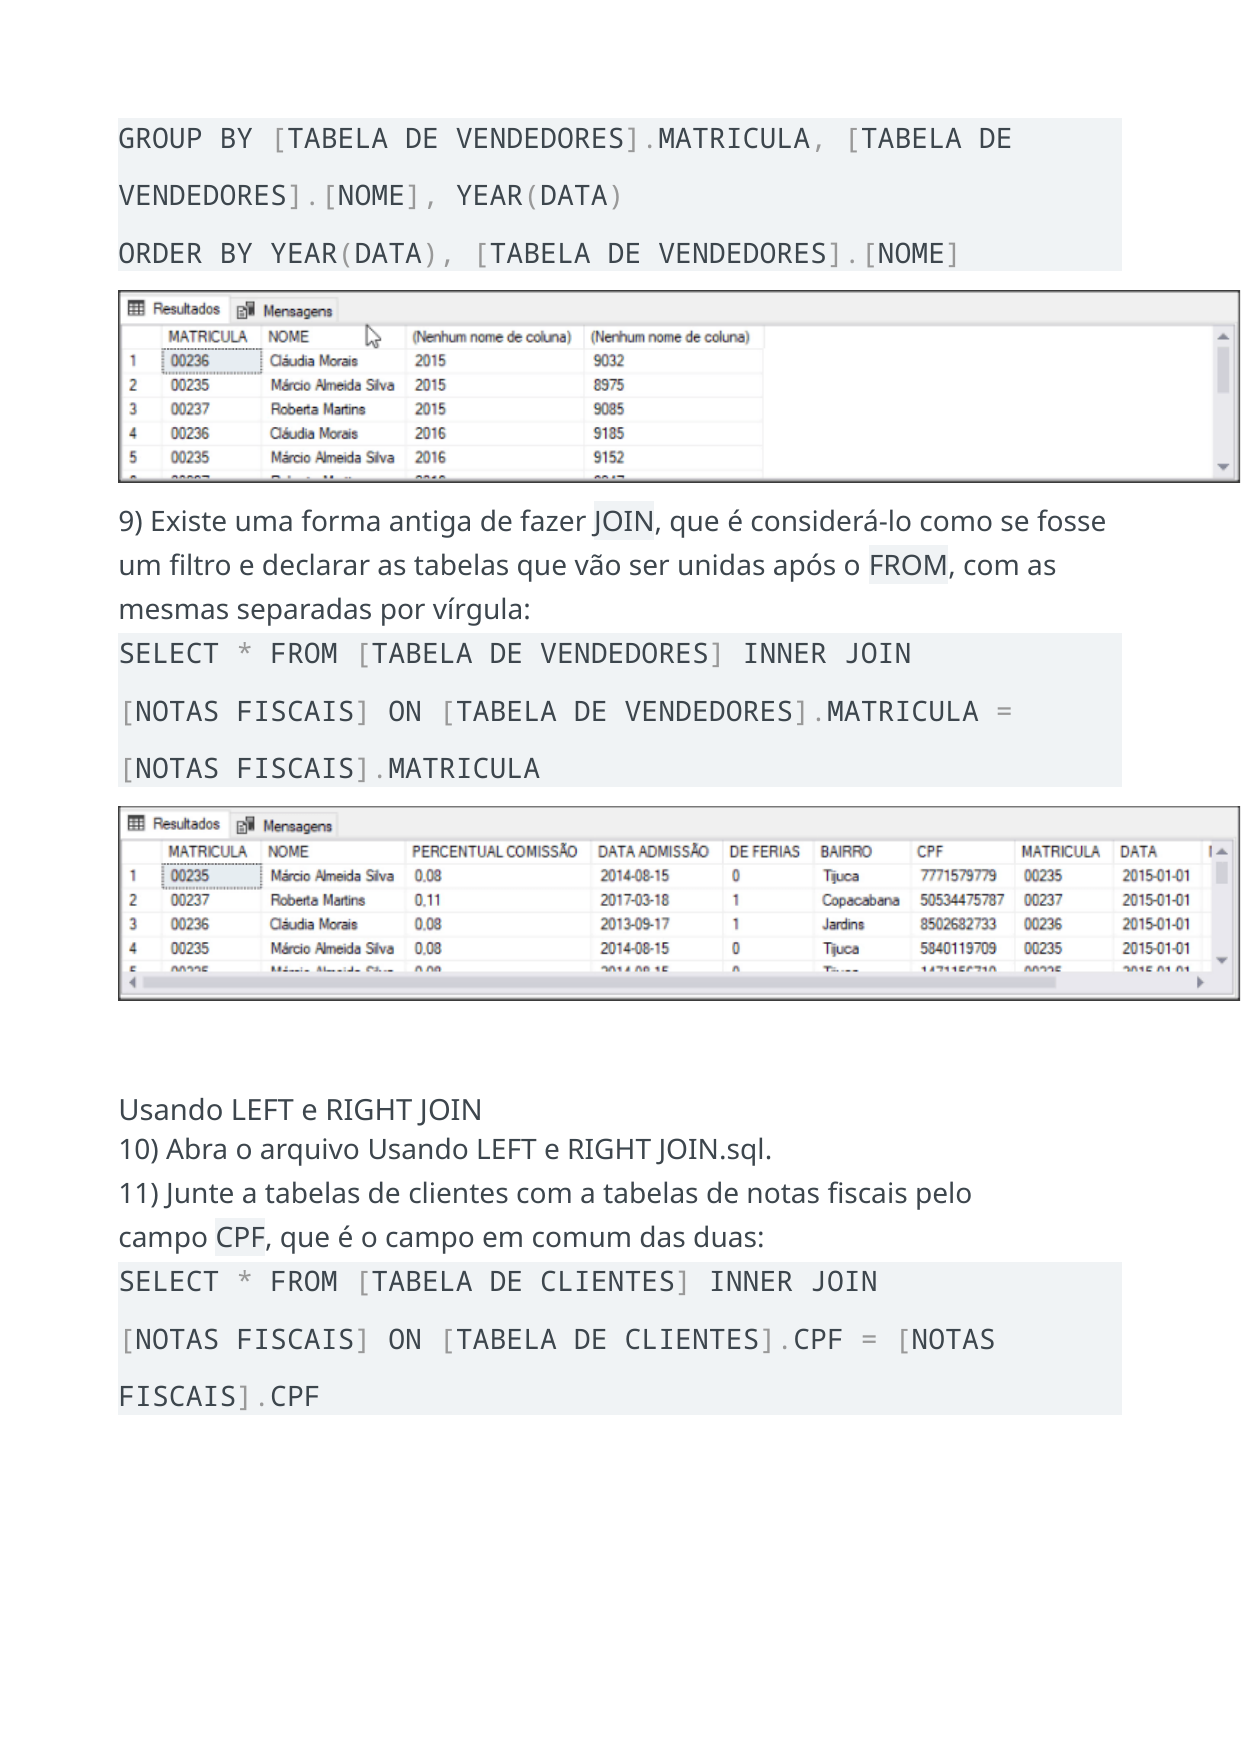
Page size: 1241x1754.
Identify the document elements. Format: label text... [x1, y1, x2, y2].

picture [118, 290, 1241, 483]
text 9) Existe uma forma antiga de fazer JOIN, que é considerá-lo como se fosse um filtro e declarar as tabelas que vão ser unidas após o FROM, com as mesmas separadas por vírgula: [118, 501, 1122, 628]
text SELECT * FROM [TABELA DE VENDEDORES] INNER JOIN [118, 633, 1122, 672]
text [NOTAS FISCAIS] ON [TABELA DE VENDEDORES].MATRICULA = [NOTAS FISCAIS].MATRICULA [118, 691, 1122, 787]
text SELECT * FROM [TABELA DE CLIENTES] INNER JOIN [118, 1262, 1122, 1300]
text ORDER BY YEAR(DATA), [TABELA DE VENDEDORES].[NOME] [118, 233, 1122, 271]
text 11) Junte a tabelas de clientes com a tabelas de notas fiscais pelo campo CPF, que é o campo em comum das duas: [118, 1173, 1122, 1256]
text 10) Abra o arquivo Usando LEFT e RIGHT JOIN.sql. [118, 1129, 1122, 1168]
text GROUP BY [TABELA DE VENDEDORES].MATRICULA, [TABELA DE VENDEDORES].[NOME], YEAR(DATA) [118, 118, 1122, 214]
picture [118, 806, 1241, 1001]
text [NOTAS FISCAIS] ON [TABELA DE CLIENTES].CPF = [NOTAS FISCAIS].CPF [118, 1319, 1122, 1415]
subtitle Usando LEFT e RIGHT JOIN [118, 1090, 1122, 1129]
